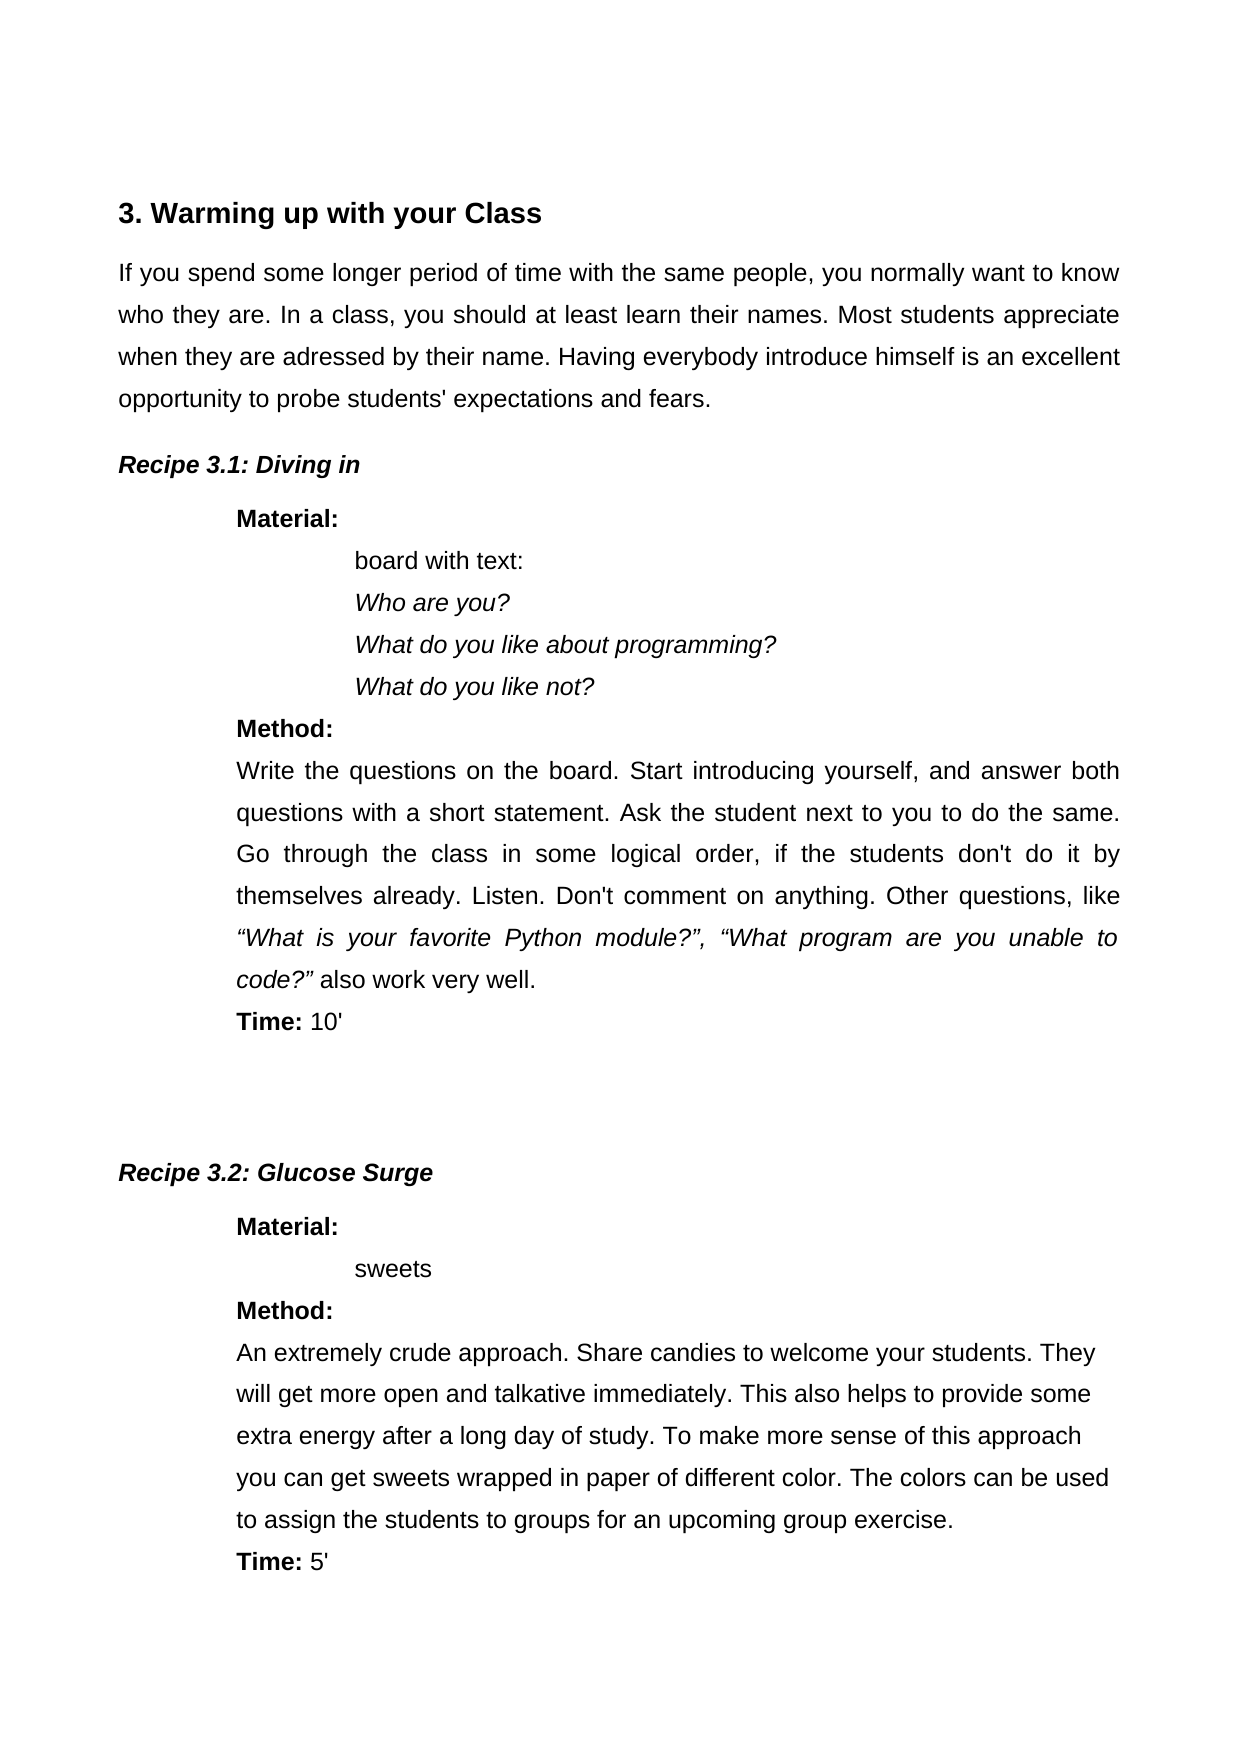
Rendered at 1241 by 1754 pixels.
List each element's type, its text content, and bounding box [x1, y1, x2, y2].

text Time: 5' [236, 1548, 1122, 1576]
text Who are you? [354, 589, 1122, 617]
text Material: [236, 1213, 1122, 1241]
subtitle Recipe 3.1: Diving in [118, 451, 1122, 479]
text Write the questions on the board. Start introducing yourself, and answer both questions with a short statement. Ask the student next to you to do the same. Go through the class in some logical order, if the students don't do it by themselves already. Listen. Don't comment on anything. Other questions, like “What is your favorite Python module?”, “What program are you unable to code?” also work very well. [236, 757, 1122, 994]
text board with text: [354, 547, 1122, 575]
subtitle Recipe 3.2: Glucose Surge [118, 1158, 1122, 1186]
text An extremely crude approach. Share candies to welcome your students. They will get more open and talkative immediately. This also helps to provide some extra energy after a long day of study. To make more sense of this approach you can get sweets wrapped in paper of different color. The colors can be used to assign the students to groups for an upcoming group exercise. [236, 1338, 1122, 1534]
text What do you like about programming? [354, 631, 1122, 659]
text sweets [354, 1255, 1122, 1283]
text What do you like not? [354, 673, 1122, 701]
subtitle 3. Warming up with your Class [118, 197, 1122, 230]
text Time: 10' [236, 1008, 1122, 1036]
text Material: [236, 505, 1122, 533]
text Method: [236, 1297, 1122, 1324]
text Method: [236, 715, 1122, 743]
text If you spend some longer period of time with the same people, you normally want to know who they are. In a class, you should at least learn their names. Most students appreciate when they are adressed by their name. Having everybody introduce himself is an excellent opportunity to probe students' expectations and fears. [118, 259, 1122, 412]
